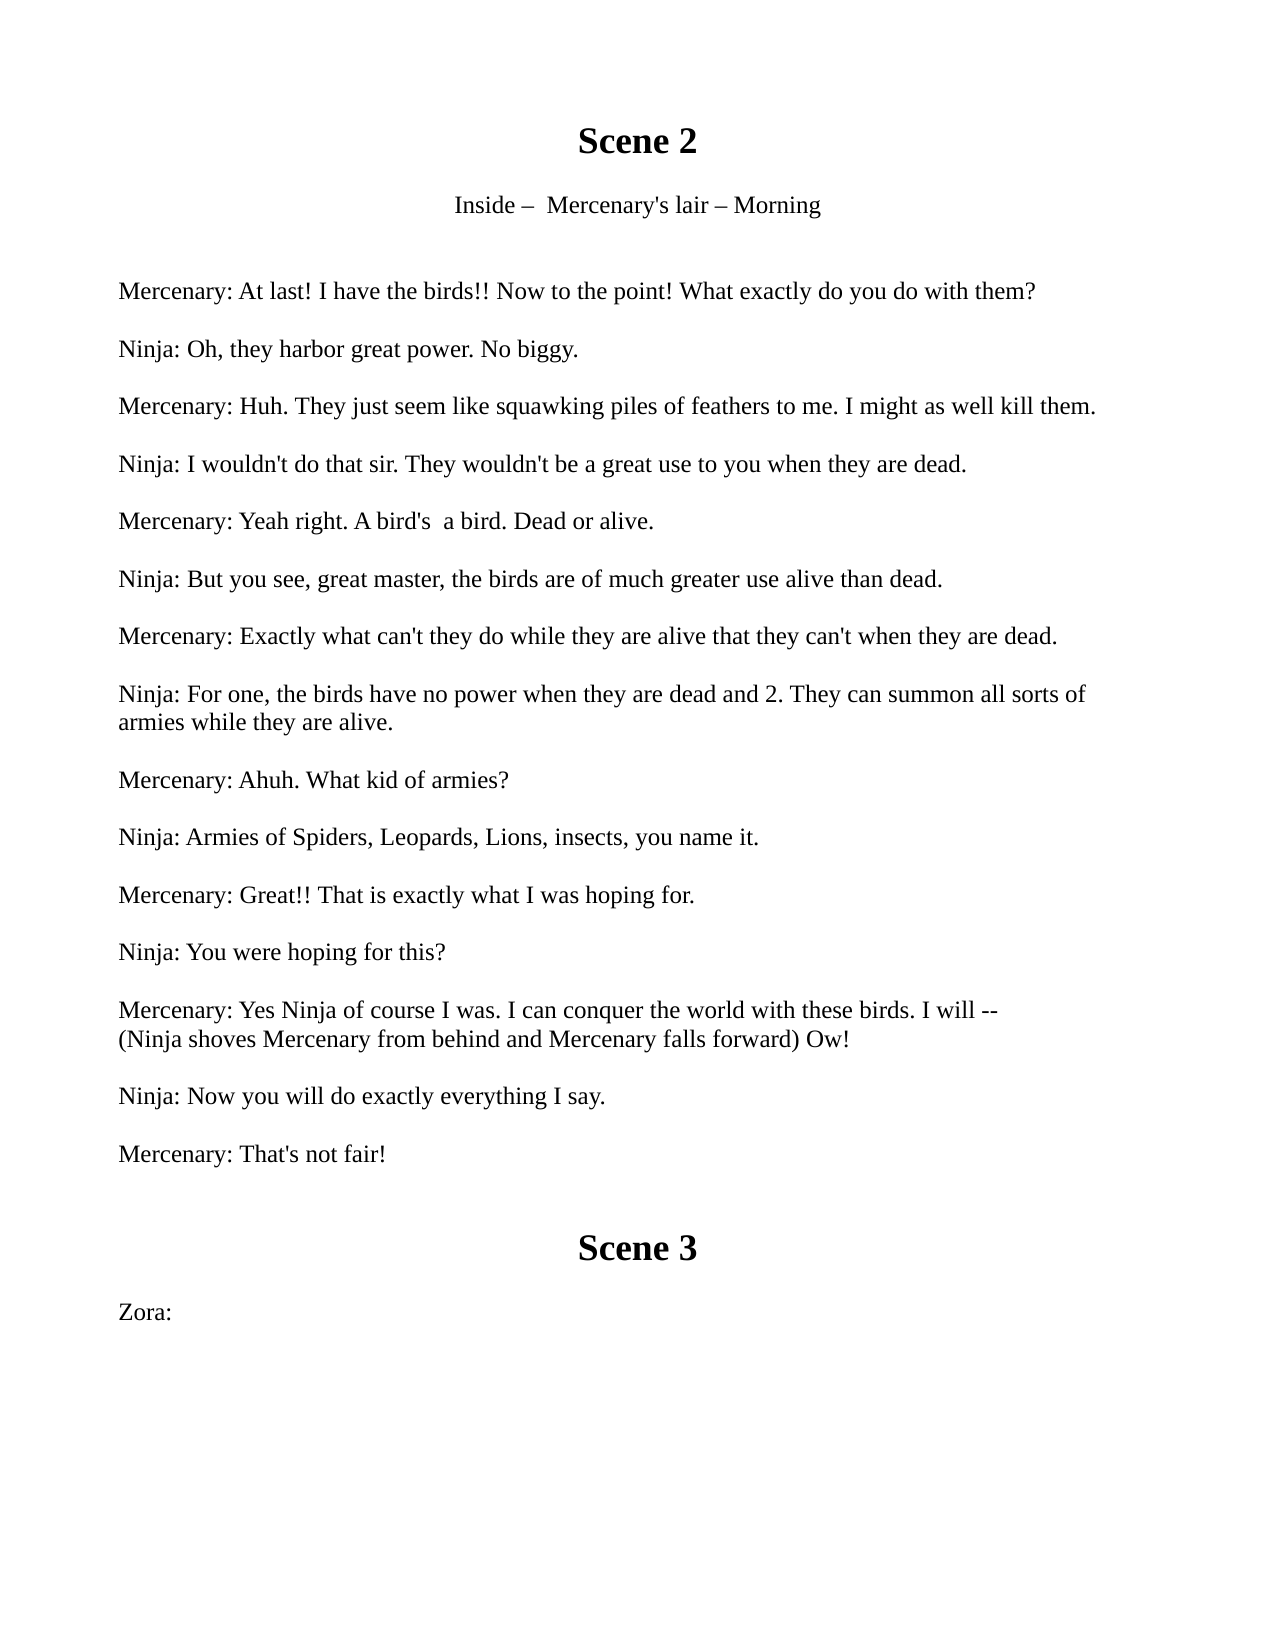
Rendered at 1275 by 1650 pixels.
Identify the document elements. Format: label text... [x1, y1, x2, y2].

text Scene 3 [118, 1225, 1157, 1268]
text Mercenary: At last! I have the birds!! Now to the point! What exactly do you do with them? [118, 276, 1157, 305]
text Zora: [118, 1297, 1157, 1326]
text Scene 2 [118, 118, 1157, 161]
text Mercenary: Yeah right. A bird's a bird. Dead or alive. [118, 506, 1157, 535]
text Mercenary: Exactly what can't they do while they are alive that they can't when they are dead. [118, 621, 1157, 650]
text Ninja: You were hoping for this? [118, 937, 1157, 966]
text Mercenary: Ahuh. What kid of armies? [118, 765, 1157, 794]
text (Ninja shoves Mercenary from behind and Mercenary falls forward) Ow! [118, 1024, 1157, 1052]
text Ninja: For one, the birds have no power when they are dead and 2. They can summon all sorts of armies while they are alive. [118, 679, 1157, 736]
text Inside – Mercenary's lair – Morning [118, 190, 1157, 219]
text Ninja: I wouldn't do that sir. They wouldn't be a great use to you when they are dead. [118, 449, 1157, 477]
text Ninja: Now you will do exactly everything I say. [118, 1081, 1157, 1110]
text Ninja: But you see, great master, the birds are of much greater use alive than dead. [118, 564, 1157, 592]
text Mercenary: Yes Ninja of course I was. I can conquer the world with these birds. I will -- [118, 995, 1157, 1024]
text Mercenary: That's not fair! [118, 1139, 1157, 1167]
text Ninja: Oh, they harbor great power. No biggy. [118, 334, 1157, 362]
text Mercenary: Great!! That is exactly what I was hoping for. [118, 880, 1157, 909]
text Mercenary: Huh. They just seem like squawking piles of feathers to me. I might as well kill them. [118, 391, 1157, 420]
text Ninja: Armies of Spiders, Leopards, Lions, insects, you name it. [118, 822, 1157, 851]
